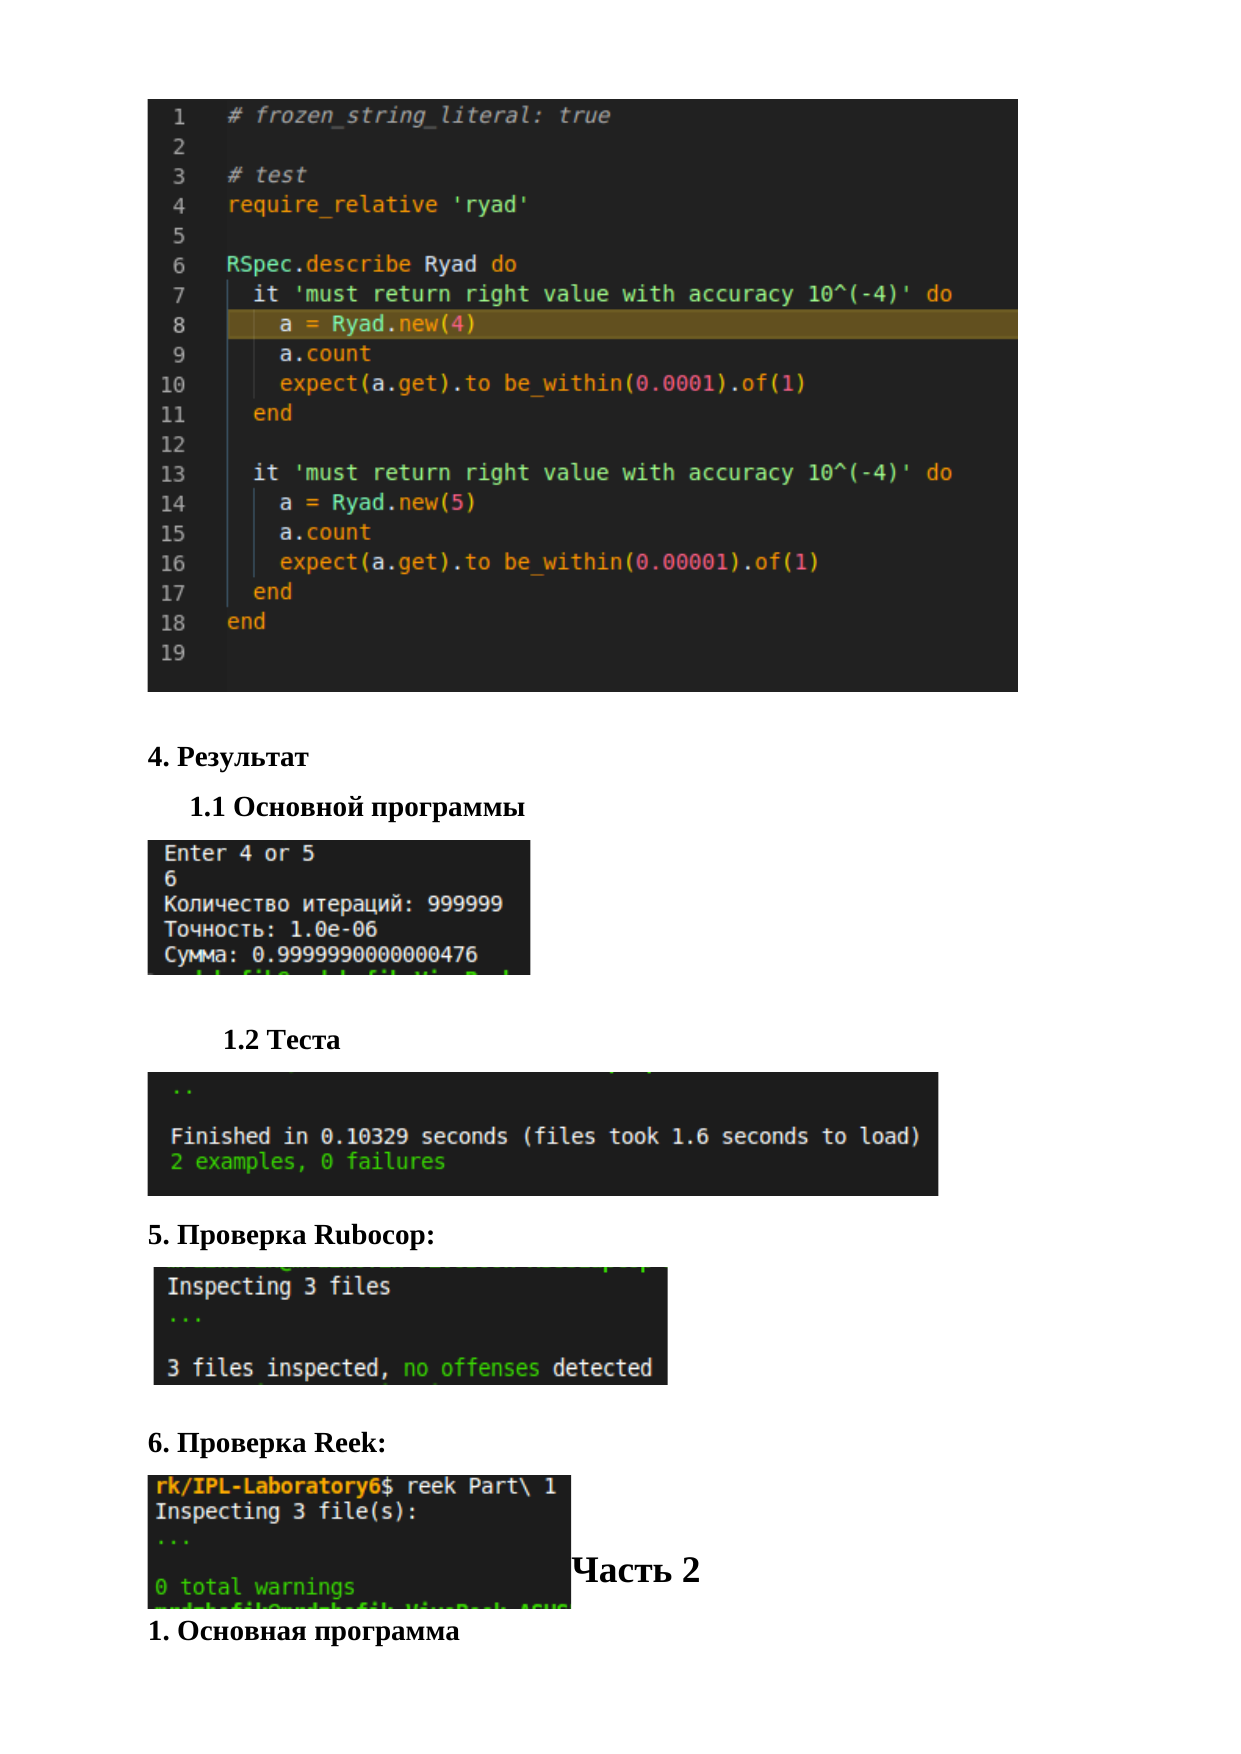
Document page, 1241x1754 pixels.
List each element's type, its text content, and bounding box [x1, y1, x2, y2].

picture [153, 1267, 668, 1385]
picture [147, 1072, 939, 1196]
picture [147, 840, 531, 975]
text 4. Результат [148, 739, 1181, 773]
text 6. Проверка Reek: [148, 1426, 1181, 1459]
text 5. Проверка Rubocop: [148, 1217, 1181, 1250]
list 1.1 Основной программы [154, 789, 1181, 823]
picture [147, 99, 1018, 692]
text 1. Основная программа [148, 1613, 1181, 1646]
list 1.2 Теста [185, 1022, 1181, 1056]
picture [147, 1475, 572, 1609]
text Часть 2 [572, 1548, 1181, 1591]
